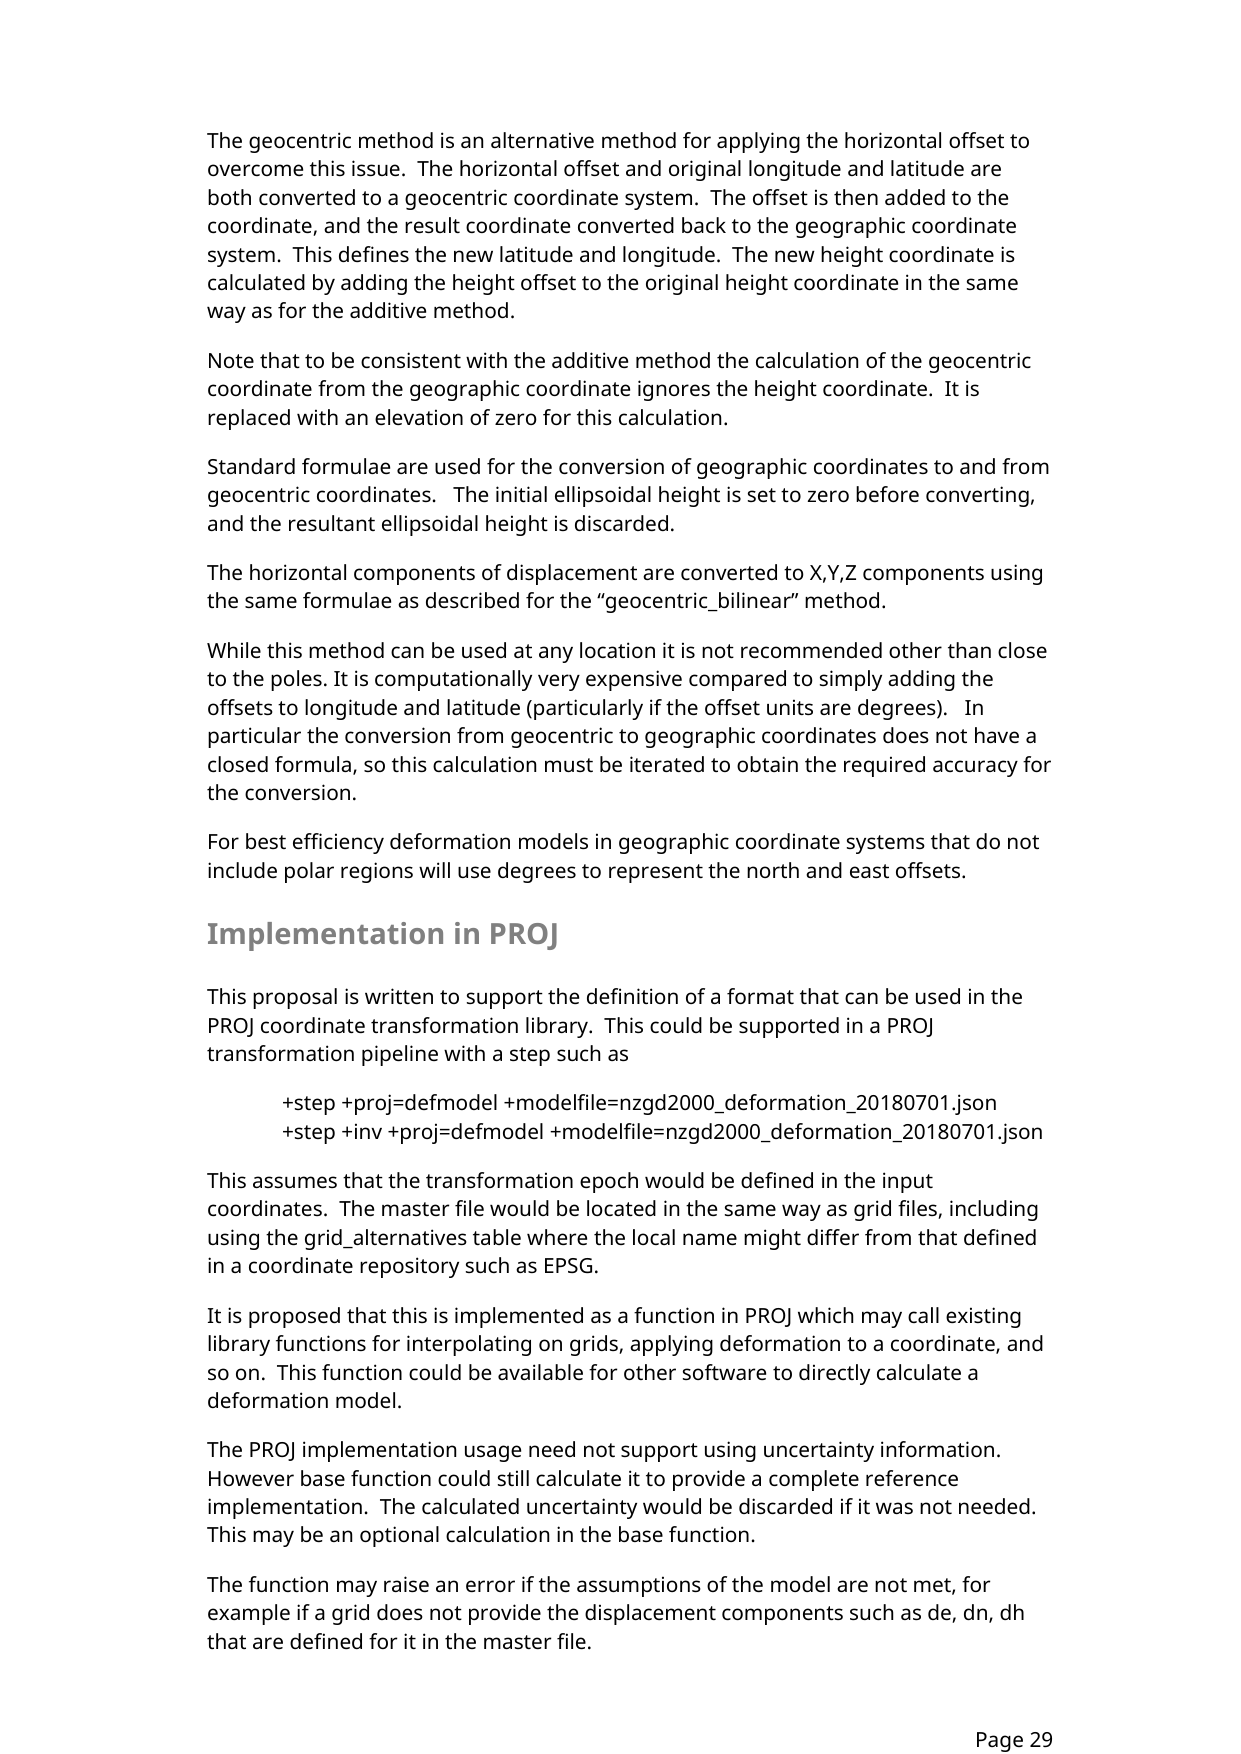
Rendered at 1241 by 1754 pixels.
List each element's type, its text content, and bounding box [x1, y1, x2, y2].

text While this method can be used at any location it is not recommended other than close to the poles. It is computationally very expensive compared to simply adding the offsets to longitude and latitude (particularly if the offset units are degrees). In particular the conversion from geocentric to geographic coordinates does not have a closed formula, so this calculation must be iterated to obtain the required accuracy for the conversion. [207, 636, 1053, 807]
text This assumes that the transformation epoch would be defined in the input coordinates. The master file would be located in the same way as grid files, including using the grid_alternatives table where the local name might differ from that defined in a coordinate repository such as EPSG. [207, 1166, 1053, 1280]
text The PROJ implementation usage need not support using uncertainty information. However base function could still calculate it to provide a complete reference implementation. The calculated uncertainty would be discarded if it was not needed. This may be an optional calculation in the base function. [207, 1435, 1053, 1549]
text For best efficiency deformation models in geographic coordinate systems that do not include polar regions will use degrees to represent the north and east offsets. [207, 827, 1053, 884]
text Standard formulae are used for the conversion of geographic coordinates to and from geocentric coordinates. The initial ellipsoidal height is set to zero before converting, and the resultant ellipsoidal height is discarded. [207, 452, 1053, 537]
text The function may raise an error if the assumptions of the model are not met, for example if a grid does not provide the displacement components such as de, dn, dh that are defined for it in the master file. [207, 1570, 1053, 1655]
text This proposal is written to support the definition of a format that can be used in the PROJ coordinate transformation library. This could be supported in a PROJ transformation pipeline with a step such as [207, 982, 1053, 1068]
text It is proposed that this is implemented as a function in PROJ which may call existing library functions for interpolating on grids, applying deformation to a coordinate, and so on. This function could be available for other software to directly calculate a deformation model. [207, 1301, 1053, 1414]
text Note that to be consistent with the additive method the calculation of the geocentric coordinate from the geographic coordinate ignores the height coordinate. It is replaced with an elevation of zero for this calculation. [207, 346, 1053, 431]
text +step +proj=defmodel +modelfile=nzgd2000_deformation_20180701.json +step +inv +proj=defmodel +modelfile=nzgd2000_deformation_20180701.json [282, 1088, 1053, 1145]
subtitle Implementation in PROJ [207, 913, 1053, 953]
text The geocentric method is an alternative method for applying the horizontal offset to overcome this issue. The horizontal offset and original longitude and latitude are both converted to a geocentric coordinate system. The offset is then added to the coordinate, and the result coordinate converted back to the geographic coordinate system. This defines the new latitude and longitude. The new height coordinate is calculated by adding the height offset to the original height coordinate in the same way as for the additive method. [207, 126, 1053, 325]
text The horizontal components of displacement are converted to X,Y,Z components using the same formulae as described for the “geocentric_bilinear” method. [207, 558, 1053, 615]
